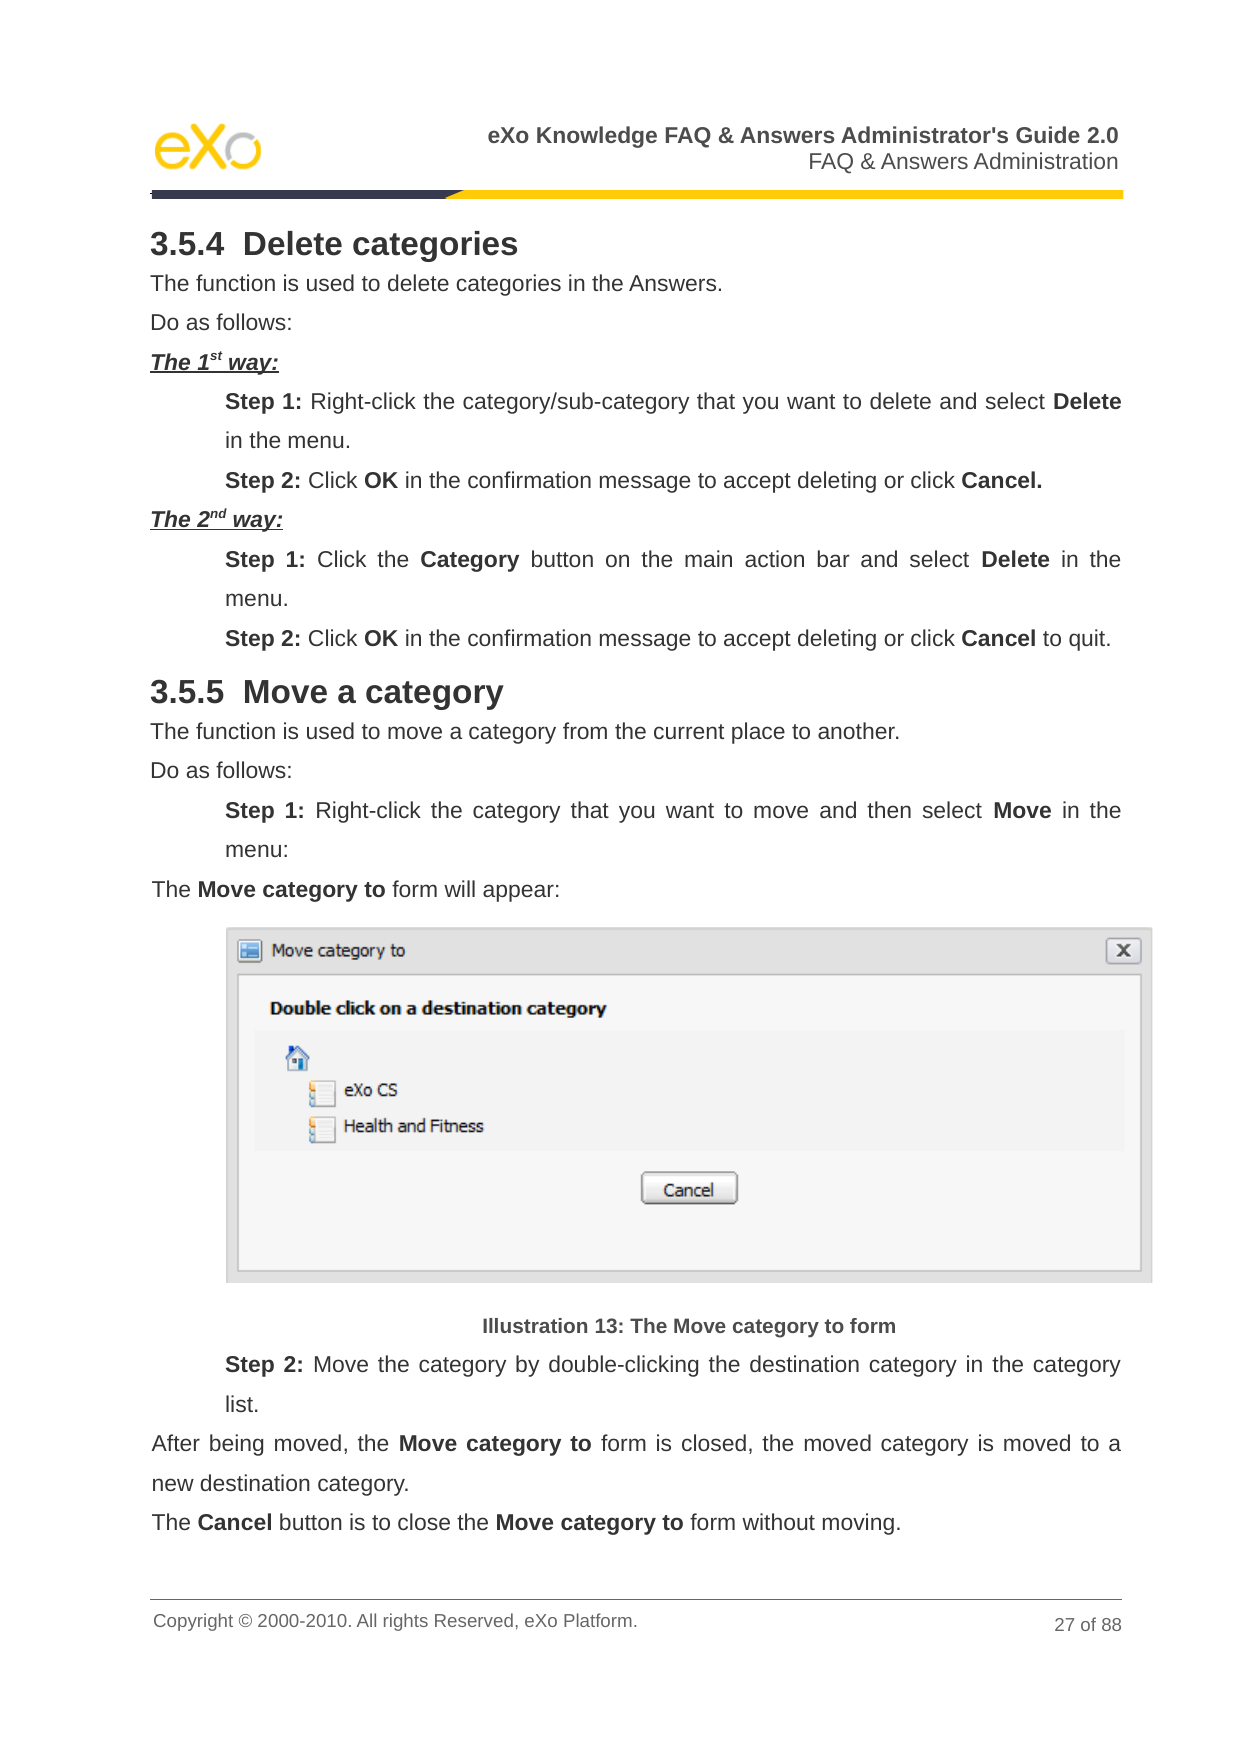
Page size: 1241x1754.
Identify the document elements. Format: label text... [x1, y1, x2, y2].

list The Cancel button is to close the Move category to form without moving. [114, 1509, 1122, 1535]
list After being moved, the Move category to form is closed, the moved category is moved to a new destination category. [114, 1430, 1122, 1496]
list The Move category to form will appear: [114, 876, 1122, 902]
list Step 1: Click the Category button on the main action bar and select Delete in the menu. [187, 546, 1122, 612]
list Step 2: Move the category by double-clicking the destination category in the category list. [187, 915, 1179, 1417]
picture [226, 927, 1153, 1283]
text The function is used to delete categories in the Answers. [150, 269, 1122, 296]
text The 1st way: [150, 348, 1122, 375]
text The 2nd way: [150, 506, 1122, 533]
list Step 1: Right-click the category that you want to move and then select Move in the menu: [187, 797, 1122, 862]
list Illustration 13: The Move category to form [199, 995, 1179, 1338]
list Step 2: Click OK in the confirmation message to accept deleting or click Cancel. [187, 467, 1122, 493]
list Step 1: Right-click the category/sub-category that you want to delete and select Delete in the menu. [187, 388, 1122, 454]
text Do as follows: [150, 309, 1122, 335]
subtitle Move a category [150, 672, 1122, 710]
list Step 2: Click OK in the confirmation message to accept deleting or click Cancel to quit. [187, 625, 1122, 651]
text Do as follows: [150, 757, 1122, 783]
picture [155, 123, 262, 170]
text The function is used to move a category from the current place to another. [150, 718, 1122, 744]
subtitle Delete categories [150, 223, 1122, 262]
picture [151, 190, 1124, 199]
